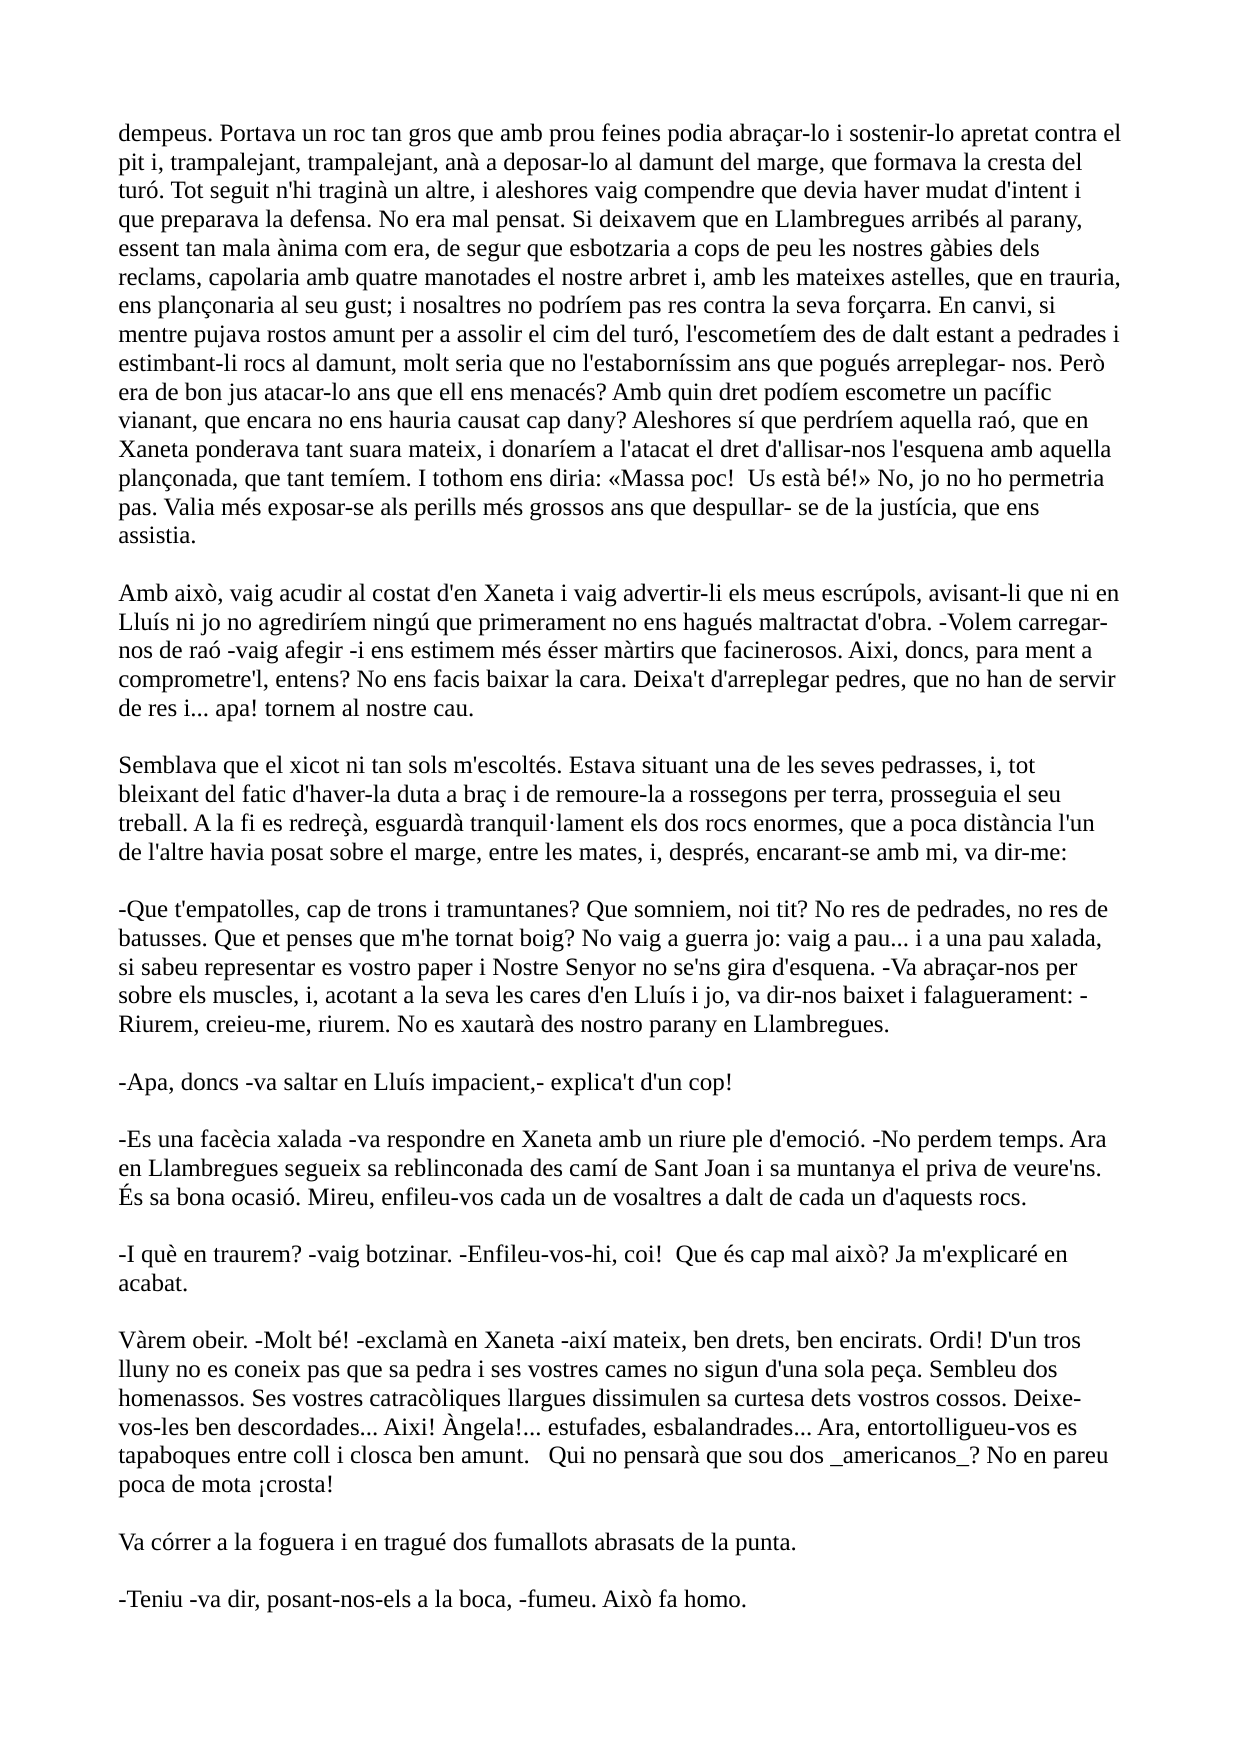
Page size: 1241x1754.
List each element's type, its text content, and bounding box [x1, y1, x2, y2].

text -Apa, doncs -va saltar en Lluís impacient,- explica't d'un cop! [118, 1067, 1122, 1096]
text Semblava que el xicot ni tan sols m'escoltés. Estava situant una de les seves pedrasses, i, tot bleixant del fatic d'haver-la duta a braç i de remoure-la a rossegons per terra, prosseguia el seu treball. A la fi es redreçà, esguardà tranquil·lament els dos rocs enormes, que a poca distància l'un de l'altre havia posat sobre el marge, entre les mates, i, després, encarant-se amb mi, va dir-me: [118, 751, 1122, 866]
text dempeus. Portava un roc tan gros que amb prou feines podia abraçar-lo i sostenir-lo apretat contra el pit i, trampalejant, trampalejant, anà a deposar-lo al damunt del marge, que formava la cresta del turó. Tot seguit n'hi traginà un altre, i aleshores vaig compendre que devia haver mudat d'intent i que preparava la defensa. No era mal pensat. Si deixavem que en Llambregues arribés al parany, essent tan mala ànima com era, de segur que esbotzaria a cops de peu les nostres gàbies dels reclams, capolaria amb quatre manotades el nostre arbret i, amb les mateixes astelles, que en trauria, ens plançonaria al seu gust; i nosaltres no podríem pas res contra la seva forçarra. En canvi, si mentre pujava rostos amunt per a assolir el cim del turó, l'escometíem des de dalt estant a pedrades i estimbant-li rocs al damunt, molt seria que no l'estaborníssim ans que pogués arreplegar- nos. Però era de bon jus atacar-lo ans que ell ens menacés? Amb quin dret podíem escometre un pacífic vianant, que encara no ens hauria causat cap dany? Aleshores sí que perdríem aquella raó, que en Xaneta ponderava tant suara mateix, i donaríem a l'atacat el dret d'allisar-nos l'esquena amb aquella plançonada, que tant temíem. I tothom ens diria: «Massa poc! Us està bé!» No, jo no ho permetria pas. Valia més exposar-se als perills més grossos ans que despullar- se de la justícia, que ens assistia. [118, 118, 1122, 549]
text -Teniu -va dir, posant-nos-els a la boca, -fumeu. Això fa homo. [118, 1584, 1122, 1613]
text -Que t'empatolles, cap de trons i tramuntanes? Que somniem, noi tit? No res de pedrades, no res de batusses. Que et penses que m'he tornat boig? No vaig a guerra jo: vaig a pau... i a una pau xalada, si sabeu representar es vostro paper i Nostre Senyor no se'ns gira d'esquena. -Va abraçar-nos per sobre els muscles, i, acotant a la seva les cares d'en Lluís i jo, va dir-nos baixet i falaguerament: -Riurem, creieu-me, riurem. No es xautarà des nostro parany en Llambregues. [118, 894, 1122, 1038]
text Vàrem obeir. -Molt bé! -exclamà en Xaneta -així mateix, ben drets, ben encirats. Ordi! D'un tros lluny no es coneix pas que sa pedra i ses vostres cames no sigun d'una sola peça. Sembleu dos homenassos. Ses vostres catracòliques llargues dissimulen sa curtesa dets vostros cossos. Deixe-vos-les ben descordades... Aixi! Àngela!... estufades, esbalandrades... Ara, entortolligueu-vos es tapaboques entre coll i closca ben amunt. Qui no pensarà que sou dos _americanos_? No en pareu poca de mota ¡crosta! [118, 1326, 1122, 1498]
text Amb això, vaig acudir al costat d'en Xaneta i vaig advertir-li els meus escrúpols, avisant-li que ni en Lluís ni jo no agrediríem ningú que primerament no ens hagués maltractat d'obra. -Volem carregar-nos de raó -vaig afegir -i ens estimem més ésser màrtirs que facinerosos. Aixi, doncs, para ment a comprometre'l, entens? No ens facis baixar la cara. Deixa't d'arreplegar pedres, que no han de servir de res i... apa! tornem al nostre cau. [118, 578, 1122, 722]
text -I què en traurem? -vaig botzinar. -Enfileu-vos-hi, coi! Que és cap mal això? Ja m'explicaré en acabat. [118, 1239, 1122, 1297]
text -Es una facècia xalada -va respondre en Xaneta amb un riure ple d'emoció. -No perdem temps. Ara en Llambregues segueix sa reblinconada des camí de Sant Joan i sa muntanya el priva de veure'ns. És sa bona ocasió. Mireu, enfileu-vos cada un de vosaltres a dalt de cada un d'aquests rocs. [118, 1124, 1122, 1211]
text Va córrer a la foguera i en tragué dos fumallots abrasats de la punta. [118, 1527, 1122, 1556]
